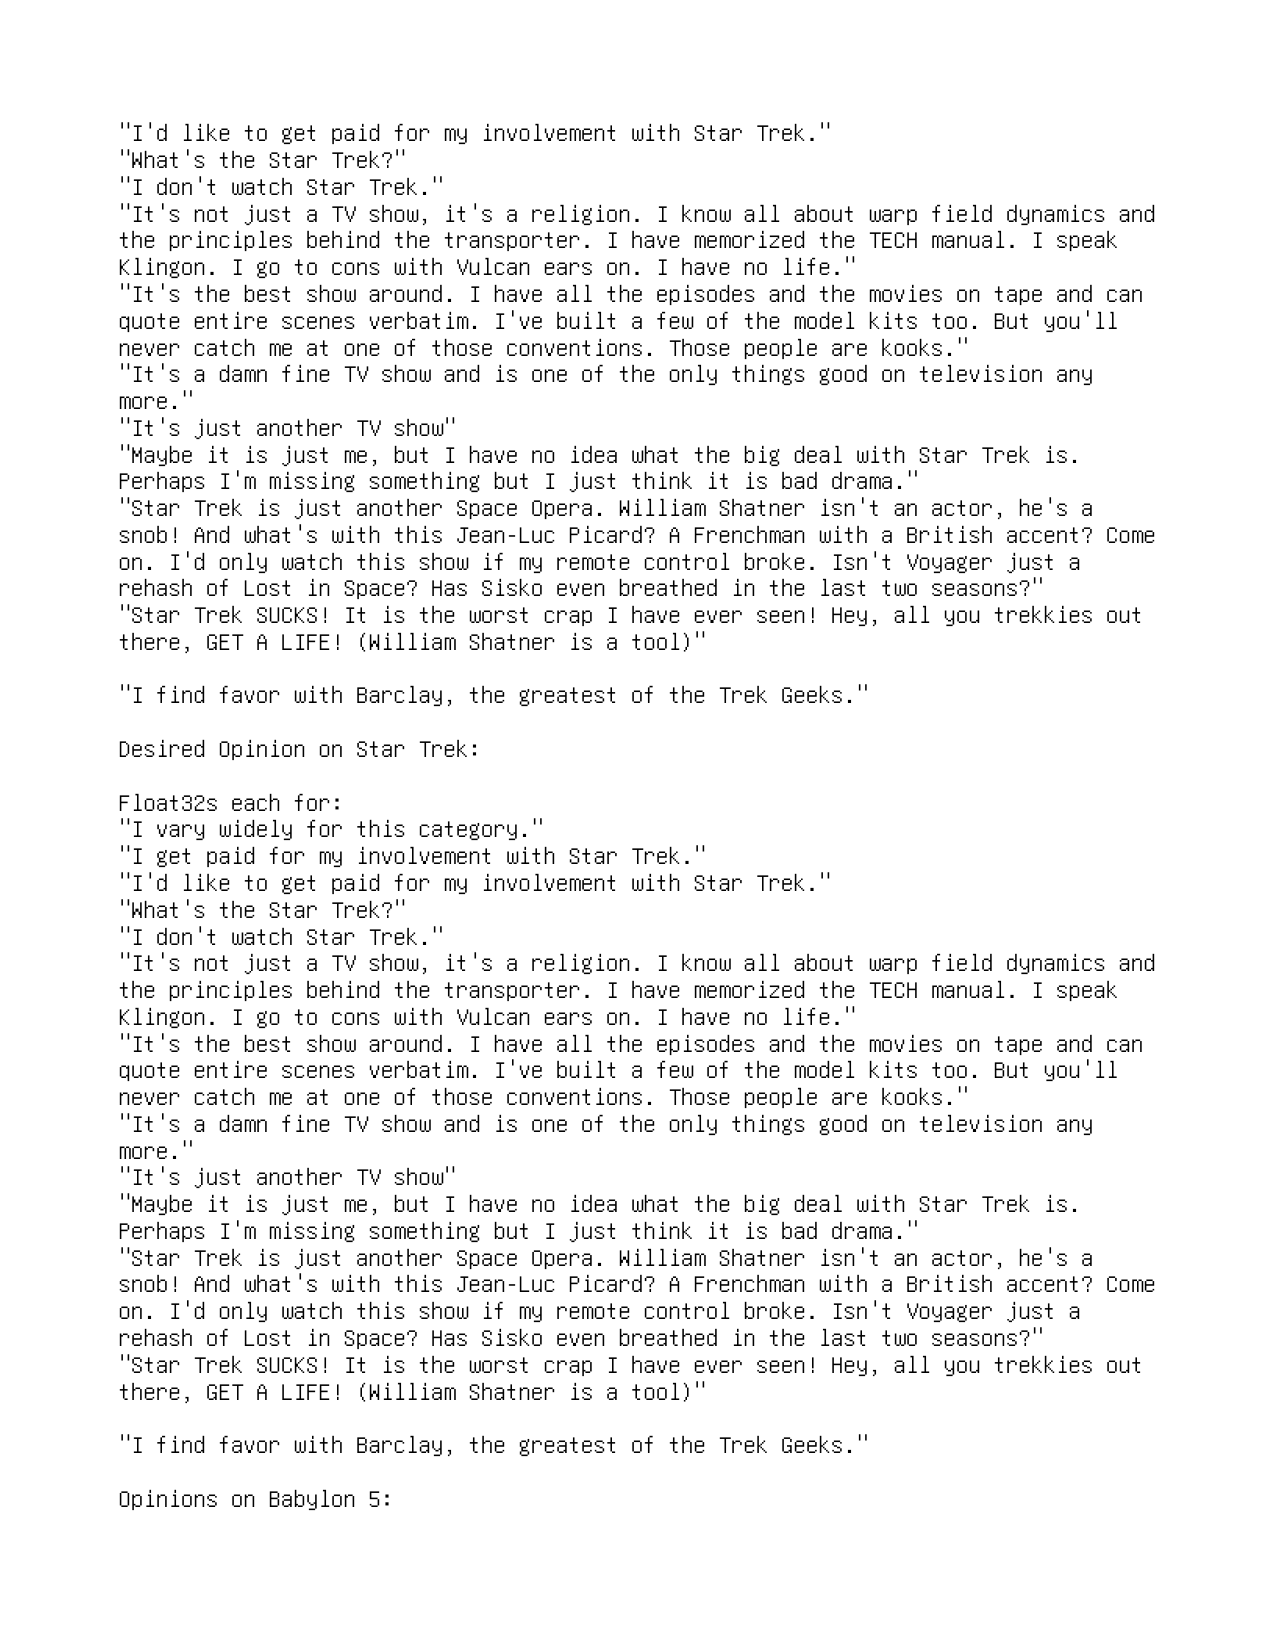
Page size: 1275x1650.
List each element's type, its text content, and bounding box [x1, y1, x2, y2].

text "It's the best show around. I have all the episodes and the movies on tape and can quote entire scenes verbatim. I've built a few of the model kits too. But you'll never catch me at one of those conventions. Those people are kooks." [118, 279, 1157, 359]
text Desired Opinion on Star Trek: [118, 734, 1157, 761]
text "Maybe it is just me, but I have no idea what the big deal with Star Trek is. Perhaps I'm missing something but I just think it is bad drama." [118, 1189, 1157, 1242]
text "Star Trek SUCKS! It is the worst crap I have ever seen! Hey, all you trekkies out there, GET A LIFE! (William Shatner is a tool)" [118, 600, 1157, 653]
text "I don't watch Star Trek." [118, 172, 1157, 198]
text "Star Trek is just another Space Opera. William Shatner isn't an actor, he's a snob! And what's with this Jean-Luc Picard? A Frenchman with a British accent? Come on. I'd only watch this show if my remote control broke. Isn't Voyager just a rehash of Lost in Space? Has Sisko even breathed in the last two seasons?" [118, 493, 1157, 600]
text "It's not just a TV show, it's a religion. I know all about warp field dynamics and the principles behind the transporter. I have memorized the TECH manual. I speak Klingon. I go to cons with Vulcan ears on. I have no life." [118, 198, 1157, 279]
text "I find favor with Barclay, the greatest of the Trek Geeks." [118, 680, 1157, 707]
text "I'd like to get paid for my involvement with Star Trek." [118, 118, 1157, 145]
text "I find favor with Barclay, the greatest of the Trek Geeks." [118, 1430, 1157, 1457]
text "It's just another TV show" [118, 413, 1157, 439]
text "I vary widely for this category." [118, 814, 1157, 841]
text "What's the Star Trek?" [118, 894, 1157, 921]
text "I'd like to get paid for my involvement with Star Trek." [118, 868, 1157, 894]
text "It's the best show around. I have all the episodes and the movies on tape and can quote entire scenes verbatim. I've built a few of the model kits too. But you'll never catch me at one of those conventions. Those people are kooks." [118, 1028, 1157, 1109]
text "Star Trek SUCKS! It is the worst crap I have ever seen! Hey, all you trekkies out there, GET A LIFE! (William Shatner is a tool)" [118, 1349, 1157, 1403]
text "It's a damn fine TV show and is one of the only things good on television any more." [118, 359, 1157, 413]
text Float32s each for: [118, 787, 1157, 814]
text "It's not just a TV show, it's a religion. I know all about warp field dynamics and the principles behind the transporter. I have memorized the TECH manual. I speak Klingon. I go to cons with Vulcan ears on. I have no life." [118, 948, 1157, 1028]
text "Star Trek is just another Space Opera. William Shatner isn't an actor, he's a snob! And what's with this Jean-Luc Picard? A Frenchman with a British accent? Come on. I'd only watch this show if my remote control broke. Isn't Voyager just a rehash of Lost in Space? Has Sisko even breathed in the last two seasons?" [118, 1242, 1157, 1349]
text "I get paid for my involvement with Star Trek." [118, 841, 1157, 868]
text "Maybe it is just me, but I have no idea what the big deal with Star Trek is. Perhaps I'm missing something but I just think it is bad drama." [118, 439, 1157, 493]
text "It's a damn fine TV show and is one of the only things good on television any more." [118, 1109, 1157, 1162]
text Opinions on Babylon 5: [118, 1483, 1157, 1510]
text "I don't watch Star Trek." [118, 921, 1157, 948]
text "What's the Star Trek?" [118, 145, 1157, 172]
text "It's just another TV show" [118, 1162, 1157, 1189]
